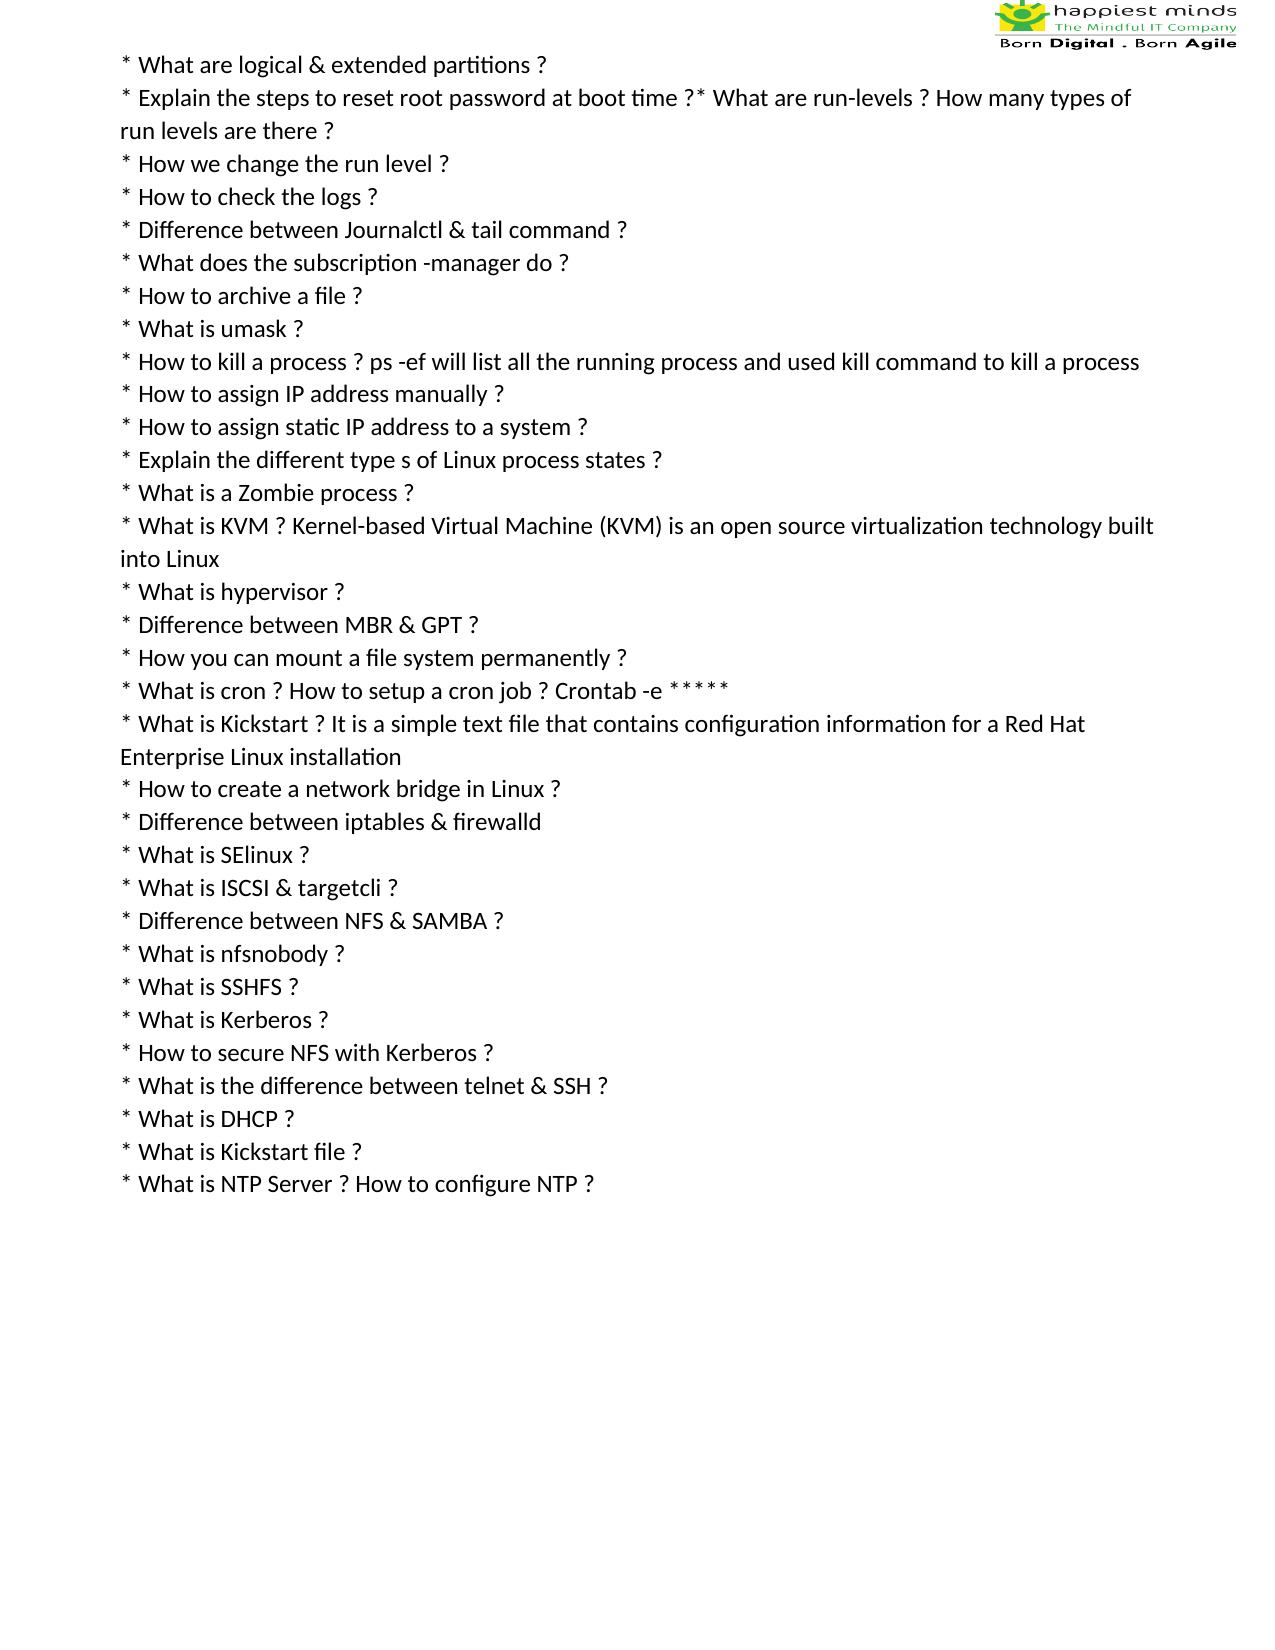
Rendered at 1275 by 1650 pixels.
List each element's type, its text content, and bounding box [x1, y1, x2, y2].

text * What are logical & extended partitions ? * Explain the steps to reset root password at boot time ?* What are run-levels ? How many types of run levels are there ? * How we change the run level ? * How to check the logs ? * Difference between Journalctl & tail command ? * What does the subscription -manager do ? * How to archive a file ? * What is umask ? * How to kill a process ? ps -ef will list all the running process and used kill command to kill a process * How to assign IP address manually ? * How to assign static IP address to a system ? * Explain the different type s of Linux process states ? * What is a Zombie process ? * What is KVM ? Kernel-based Virtual Machine (KVM) is an open source virtualization technology built into Linux * What is hypervisor ? * Difference between MBR & GPT ? * How you can mount a file system permanently ? * What is cron ? How to setup a cron job ? Crontab -e ***** * What is Kickstart ? It is a simple text file that contains configuration information for a Red Hat Enterprise Linux installation * How to create a network bridge in Linux ? * Difference between iptables & firewalld * What is SElinux ? * What is ISCSI & targetcli ? * Difference between NFS & SAMBA ? * What is nfsnobody ? * What is SSHFS ? * What is Kerberos ? * How to secure NFS with Kerberos ? * What is the difference between telnet & SSH ? * What is DHCP ? * What is Kickstart file ? * What is NTP Server ? How to configure NTP ? [120, 49, 1155, 1229]
picture [994, 0, 1237, 50]
